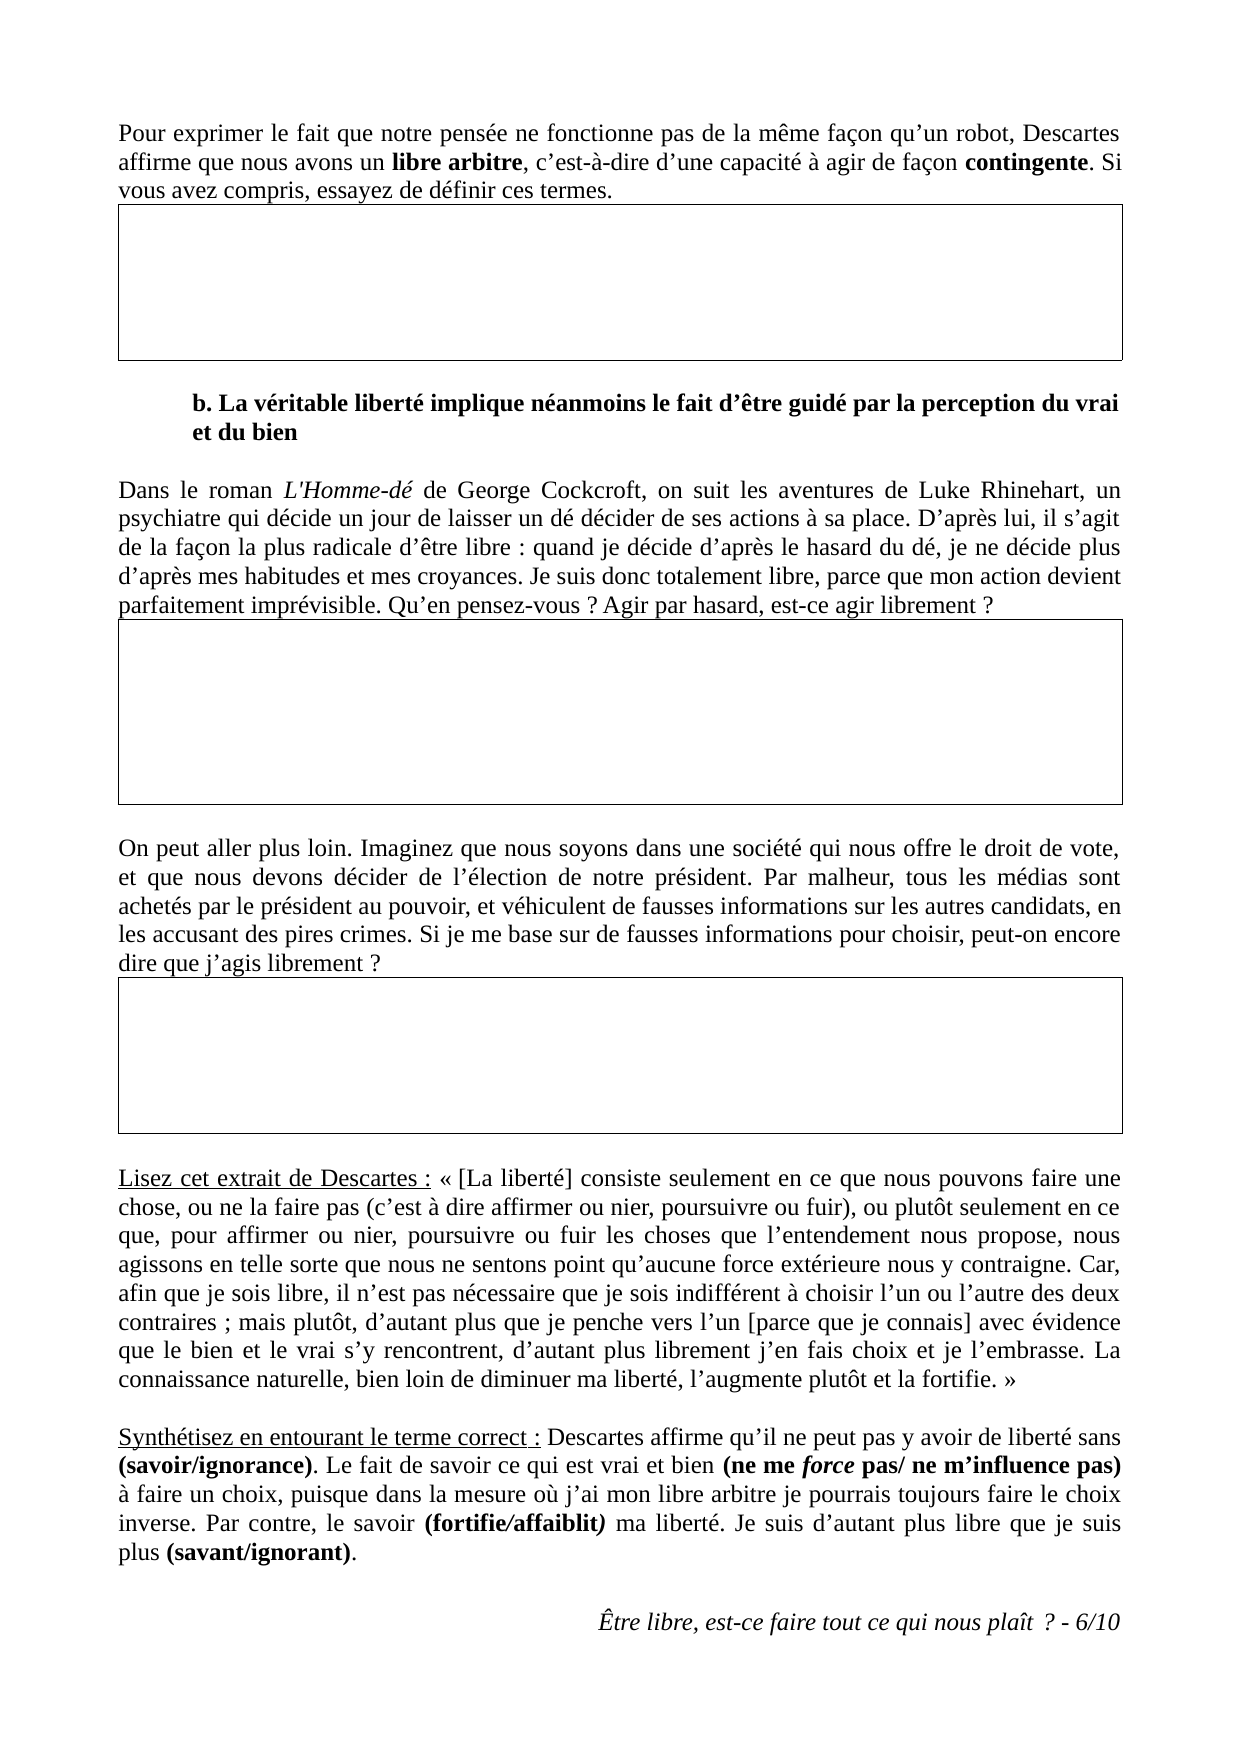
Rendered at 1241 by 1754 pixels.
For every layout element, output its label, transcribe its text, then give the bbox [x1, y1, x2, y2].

text Lisez cet extrait de Descartes : « [La liberté] consiste seulement en ce que nous pouvons faire une chose, ou ne la faire pas (c’est à dire affirmer ou nier, poursuivre ou fuir), ou plutôt seulement en ce que, pour affirmer ou nier, poursuivre ou fuir les choses que l’entendement nous propose, nous agissons en telle sorte que nous ne sentons point qu’aucune force extérieure nous y contraigne. Car, afin que je sois libre, il n’est pas nécessaire que je sois indifférent à choisir l’un ou l’autre des deux contraires ; mais plutôt, d’autant plus que je penche vers l’un [parce que je connais] avec évidence que le bien et le vrai s’y rencontrent, d’autant plus librement j’en fais choix et je l’embrasse. La connaissance naturelle, bien loin de diminuer ma liberté, l’augmente plutôt et la fortifie. » [118, 1163, 1122, 1393]
table_header [119, 620, 1122, 803]
text Pour exprimer le fait que notre pensée ne fonctionne pas de la même façon qu’un robot, Descartes affirme que nous avons un libre arbitre, c’est-à-dire d’une capacité à agir de façon contingente. Si vous avez compris, essayez de définir ces termes. [118, 118, 1122, 204]
text b. La véritable liberté implique néanmoins le fait d’être guidé par la perception du vrai et du bien [192, 388, 1122, 446]
text On peut aller plus loin. Imaginez que nous soyons dans une société qui nous offre le droit de vote, et que nous devons décider de l’élection de notre président. Par malheur, tous les médias sont achetés par le président au pouvoir, et véhiculent de fausses informations sur les autres candidats, en les accusant des pires crimes. Si je me base sur de fausses informations pour choisir, peut-on encore dire que j’agis librement ? [118, 833, 1122, 977]
text Synthétisez en entourant le terme correct : Descartes affirme qu’il ne peut pas y avoir de liberté sans (savoir/ignorance). Le fait de savoir ce qui est vrai et bien (ne me force pas/ ne m’influence pas) à faire un choix, puisque dans la mesure où j’ai mon libre arbitre je pourrais toujours faire le choix inverse. Par contre, le savoir (fortifie/affaiblit) ma liberté. Je suis d’autant plus libre que je suis plus (savant/ignorant). [118, 1422, 1122, 1566]
text Dans le roman L'Homme-dé de George Cockcroft, on suit les aventures de Luke Rhinehart, un psychiatre qui décide un jour de laisser un dé décider de ses actions à sa place. D’après lui, il s’agit de la façon la plus radicale d’être libre : quand je décide d’après le hasard du dé, je ne décide plus d’après mes habitudes et mes croyances. Je suis donc totalement libre, parce que mon action devient parfaitement imprévisible. Qu’en pensez-vous ? Agir par hasard, est-ce agir librement ? [118, 475, 1122, 618]
table_header [119, 978, 1122, 1133]
table_header [119, 205, 1122, 360]
